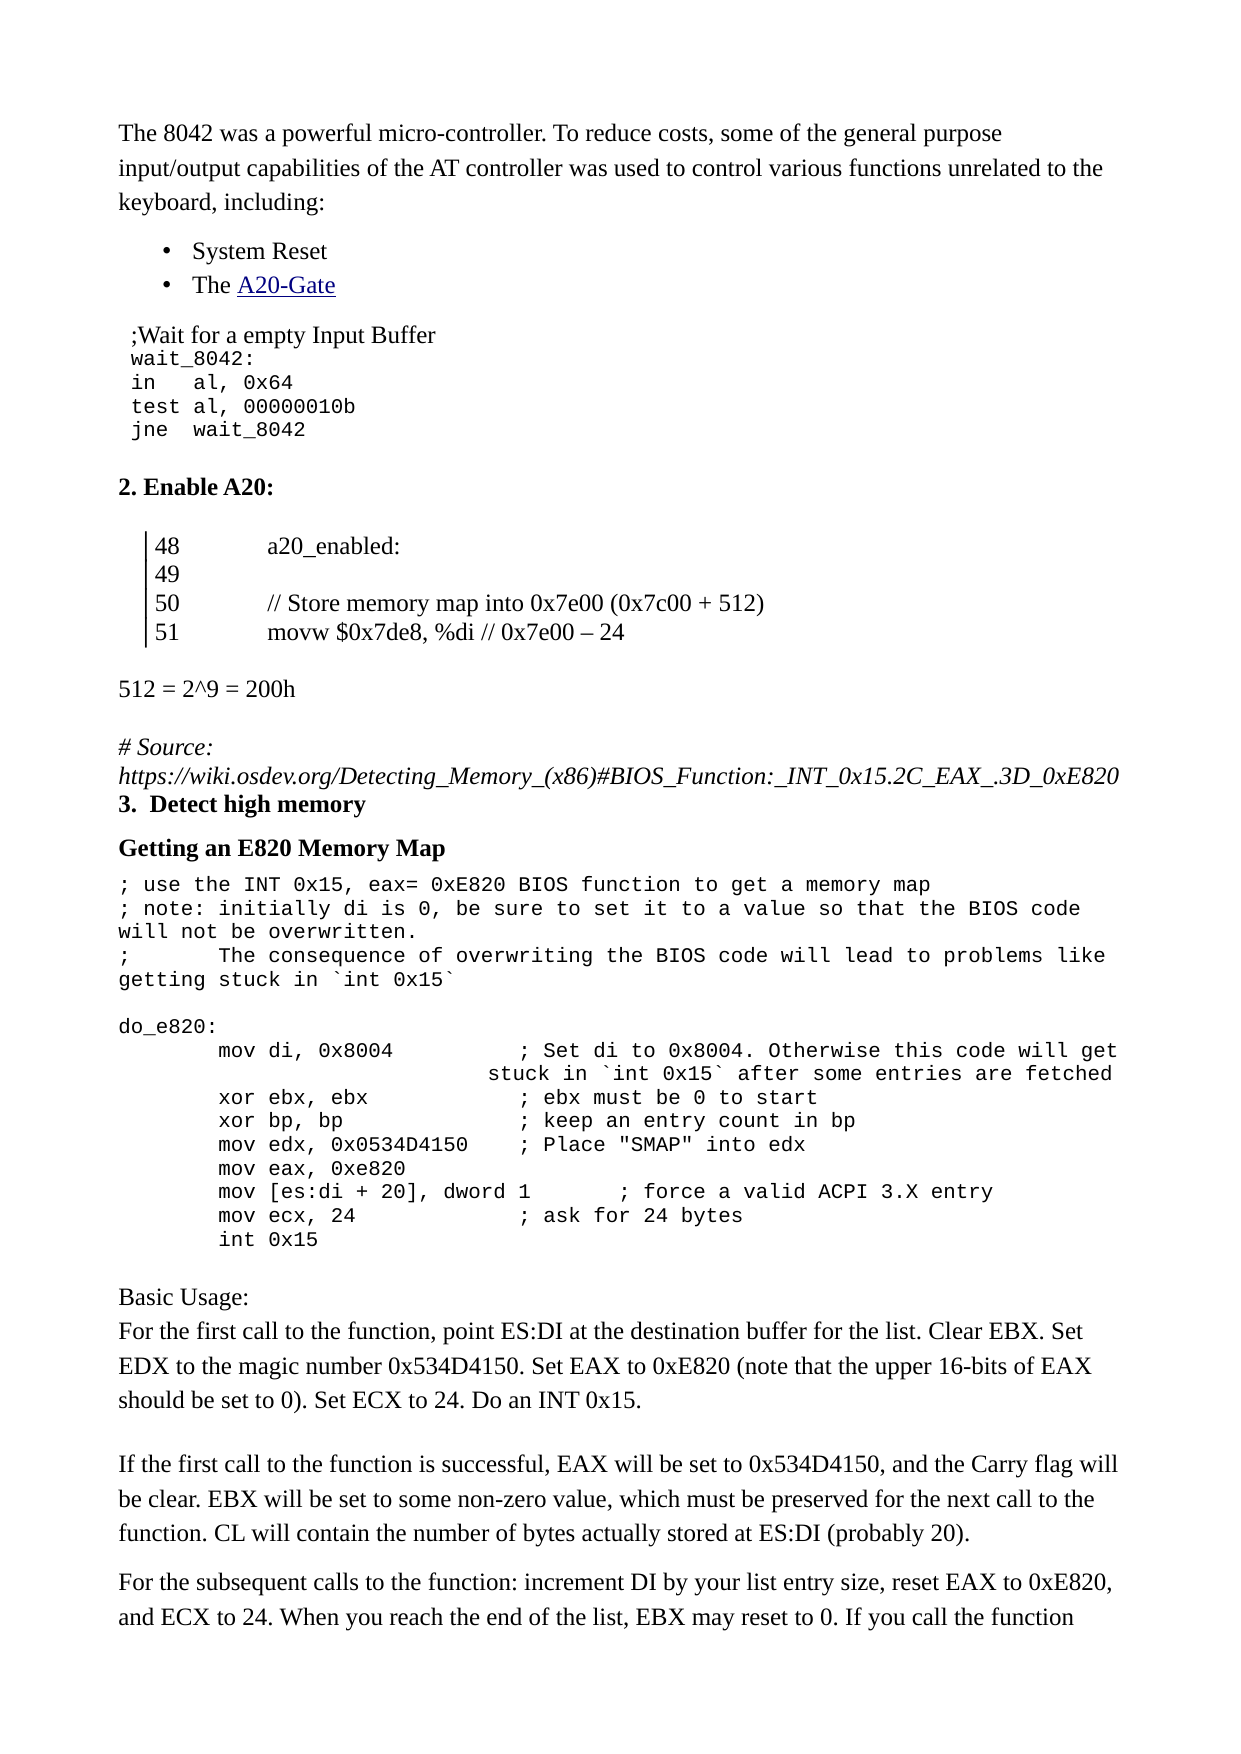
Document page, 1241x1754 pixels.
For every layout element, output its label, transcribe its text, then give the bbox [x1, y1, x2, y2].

text https://wiki.osdev.org/Detecting_Memory_(x86)#BIOS_Function:_INT_0x15.2C_EAX_.3D_0xE820 [118, 761, 1122, 789]
text xor ebx, ebx ; ebx must be 0 to start [118, 1087, 1122, 1111]
text Basic Usage: For the first call to the function, point ES:DI at the destination buffer for the list. Clear EBX. Set EDX to the magic number 0x534D4150. Set EAX to 0xE820 (note that the upper 16-bits of EAX should be set to 0). Set ECX to 24. Do an INT 0x15. [118, 1282, 1122, 1414]
text If the first call to the function is successful, EAX will be set to 0x534D4150, and the Carry flag will be clear. EBX will be set to some non-zero value, which must be preserved for the next call to the function. CL will contain the number of bytes actually stored at ES:DI (probably 20). [118, 1449, 1122, 1547]
text wait_8042: [118, 348, 1122, 372]
text │48 a20_enabled: [118, 531, 145, 559]
text 512 = 2^9 = 200h [118, 674, 1122, 703]
text # Source: [118, 732, 1122, 761]
text mov edx, 0x0534D4150 ; Place "SMAP" into edx [118, 1134, 1122, 1158]
text │49 [118, 559, 145, 588]
list System Reset [162, 236, 1122, 265]
text 2. Enable A20: [118, 472, 1122, 501]
text │51 movw $0x7de8, %di // 0x7e00 – 24 [118, 617, 145, 646]
text ; The consequence of overwriting the BIOS code will lead to problems like getting stuck in `int 0x15` [118, 945, 1122, 992]
text 3. Detect high memory [118, 789, 1122, 818]
text │51 movw $0x7de8, %di // 0x7e00 – 24 [147, 617, 1122, 646]
text │48 a20_enabled: [147, 531, 1122, 559]
subtitle Getting an E820 Memory Map [118, 833, 1122, 862]
text The 8042 was a powerful micro-controller. To reduce costs, some of the general purpose input/output capabilities of the AT controller was used to control various functions unrelated to the keyboard, including: [118, 118, 1122, 216]
text mov ecx, 24 ; ask for 24 bytes [118, 1205, 1122, 1229]
list The A20-Gate [162, 271, 1122, 299]
text do_e820: [118, 1016, 1122, 1039]
text jne wait_8042 [118, 419, 1122, 443]
text xor bp, bp ; keep an entry count in bp [118, 1111, 1122, 1134]
text ; use the INT 0x15, eax= 0xE820 BIOS function to get a memory map [118, 874, 1122, 898]
text ; note: initially di is 0, be sure to set it to a value so that the BIOS code will not be overwritten. [118, 898, 1122, 945]
text in al, 0x64 [118, 372, 1122, 396]
text For the subsequent calls to the function: increment DI by your list entry size, reset EAX to 0xE820, and ECX to 24. When you reach the end of the list, EBX may reset to 0. If you call the function [118, 1567, 1122, 1631]
text test al, 00000010b [118, 396, 1122, 419]
text mov di, 0x8004 ; Set di to 0x8004. Otherwise this code will get stuck in `int 0x15` after some entries are fetched [118, 1039, 1122, 1087]
text mov [es:di + 20], dword 1 ; force a valid ACPI 3.X entry [118, 1181, 1122, 1205]
text │49 [147, 559, 1122, 588]
text mov eax, 0xe820 [118, 1158, 1122, 1181]
text │50 // Store memory map into 0x7e00 (0x7c00 + 512) [147, 588, 1122, 617]
text int 0x15 [118, 1229, 1122, 1252]
text ;Wait for a empty Input Buffer [118, 320, 1122, 348]
